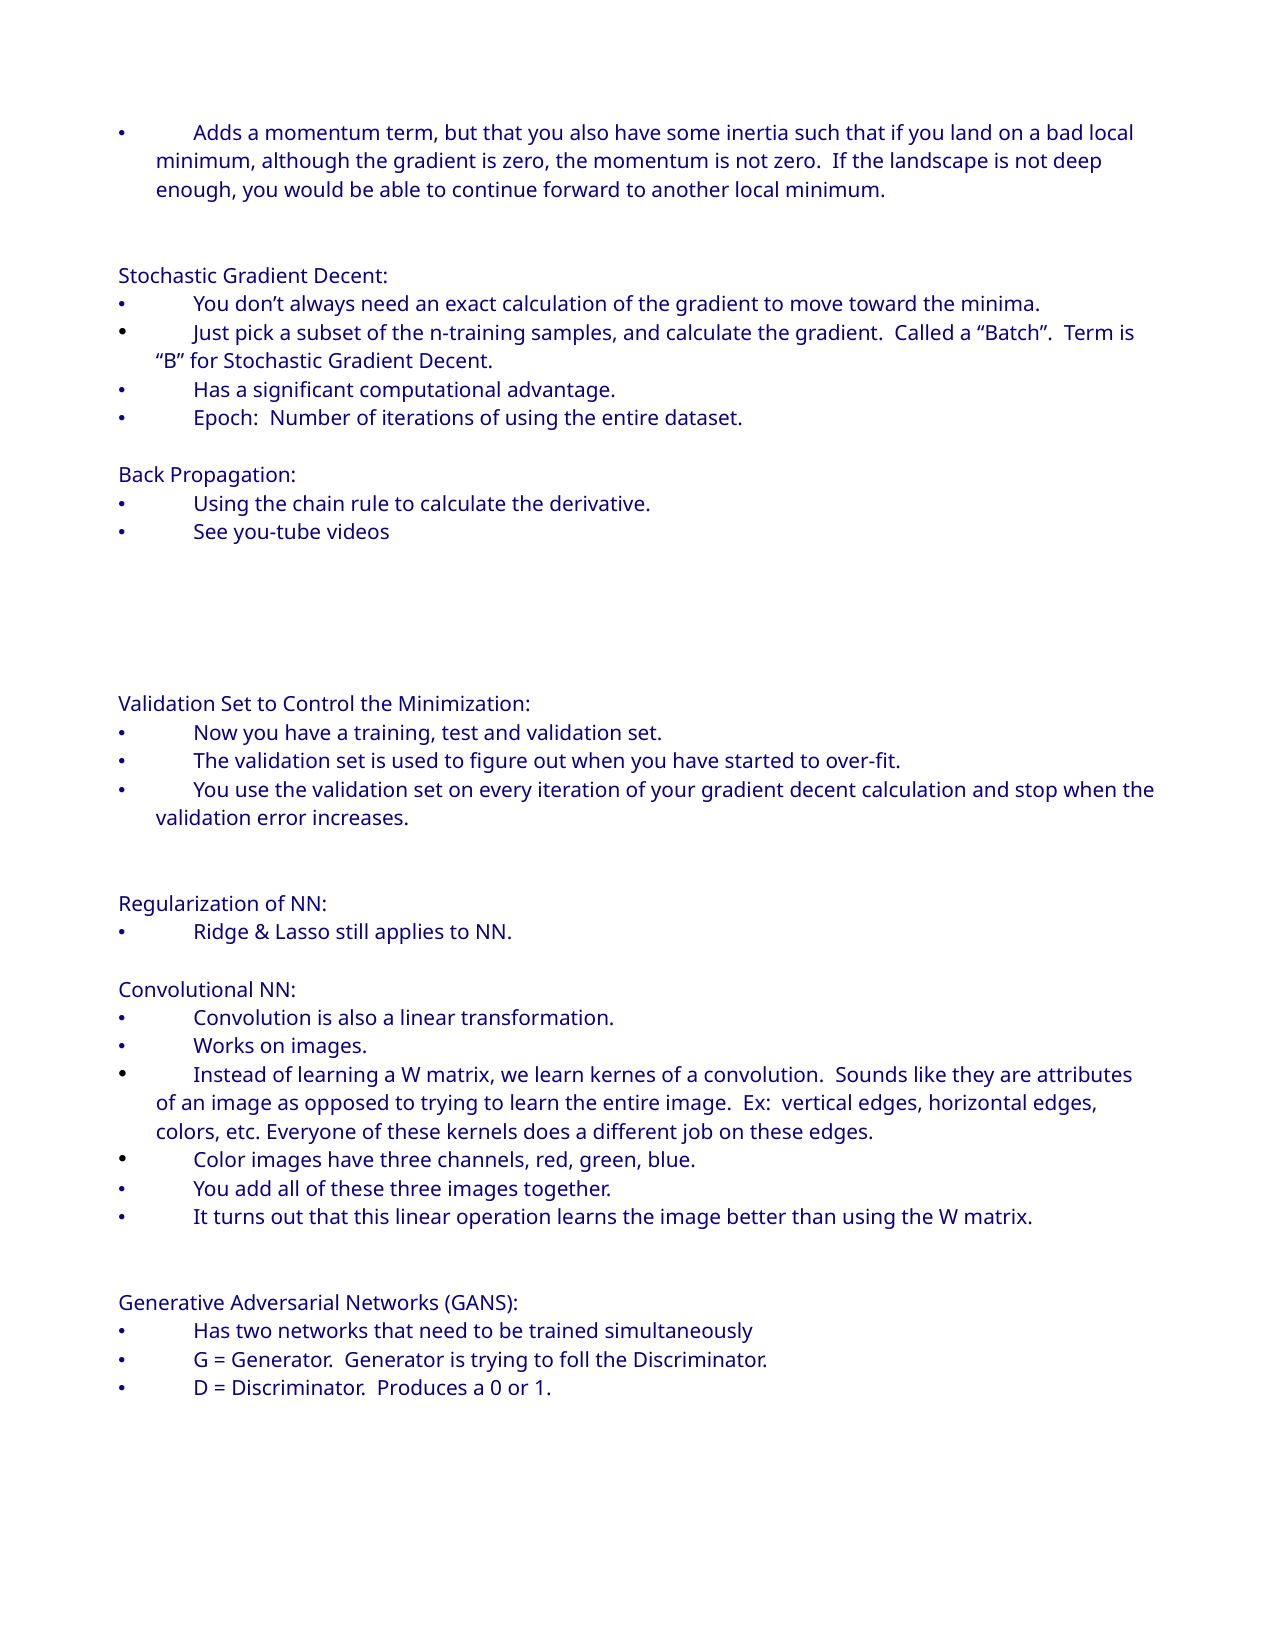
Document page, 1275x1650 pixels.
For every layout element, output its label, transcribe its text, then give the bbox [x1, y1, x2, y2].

list Color images have three channels, red, green, blue. [118, 1145, 1157, 1174]
list Just pick a subset of the n-training samples, and calculate the gradient. Called a “Batch”. Term is “B” for Stochastic Gradient Decent. [118, 318, 1157, 375]
text Validation Set to Control the Minimization: [118, 689, 1157, 718]
list Has a significant computational advantage. [118, 375, 1157, 403]
list Epoch: Number of iterations of using the entire dataset. [118, 403, 1157, 432]
text Regularization of NN: [118, 889, 1157, 917]
list Works on images. [118, 1032, 1157, 1060]
list The validation set is used to figure out when you have started to over-fit. [118, 746, 1157, 775]
list You add all of these three images together. [118, 1174, 1157, 1202]
text Back Propagation: [118, 460, 1157, 489]
list It turns out that this linear operation learns the image better than using the W matrix. [118, 1202, 1157, 1231]
text Generative Adversarial Networks (GANS): [118, 1288, 1157, 1317]
list You use the validation set on every iteration of your gradient decent calculation and stop when the validation error increases. [118, 775, 1157, 832]
list Now you have a training, test and validation set. [118, 718, 1157, 746]
list Convolution is also a linear transformation. [118, 1003, 1157, 1032]
list Ridge & Lasso still applies to NN. [118, 917, 1157, 946]
text Stochastic Gradient Decent: [118, 261, 1157, 289]
list You don’t always need an exact calculation of the gradient to move toward the minima. [118, 289, 1157, 318]
list Using the chain rule to calculate the derivative. [118, 489, 1157, 517]
list Has two networks that need to be trained simultaneously [118, 1317, 1157, 1345]
text Convolutional NN: [118, 975, 1157, 1003]
list D = Discriminator. Produces a 0 or 1. [118, 1373, 1157, 1402]
list Instead of learning a W matrix, we learn kernes of a convolution. Sounds like they are attributes of an image as opposed to trying to learn the entire image. Ex: vertical edges, horizontal edges, colors, etc. Everyone of these kernels does a different job on these edges. [118, 1060, 1157, 1145]
list See you-tube videos [118, 517, 1157, 546]
list Adds a momentum term, but that you also have some inertia such that if you land on a bad local minimum, although the gradient is zero, the momentum is not zero. If the landscape is not deep enough, you would be able to continue forward to another local minimum. [118, 118, 1157, 203]
list G = Generator. Generator is trying to foll the Discriminator. [118, 1345, 1157, 1373]
